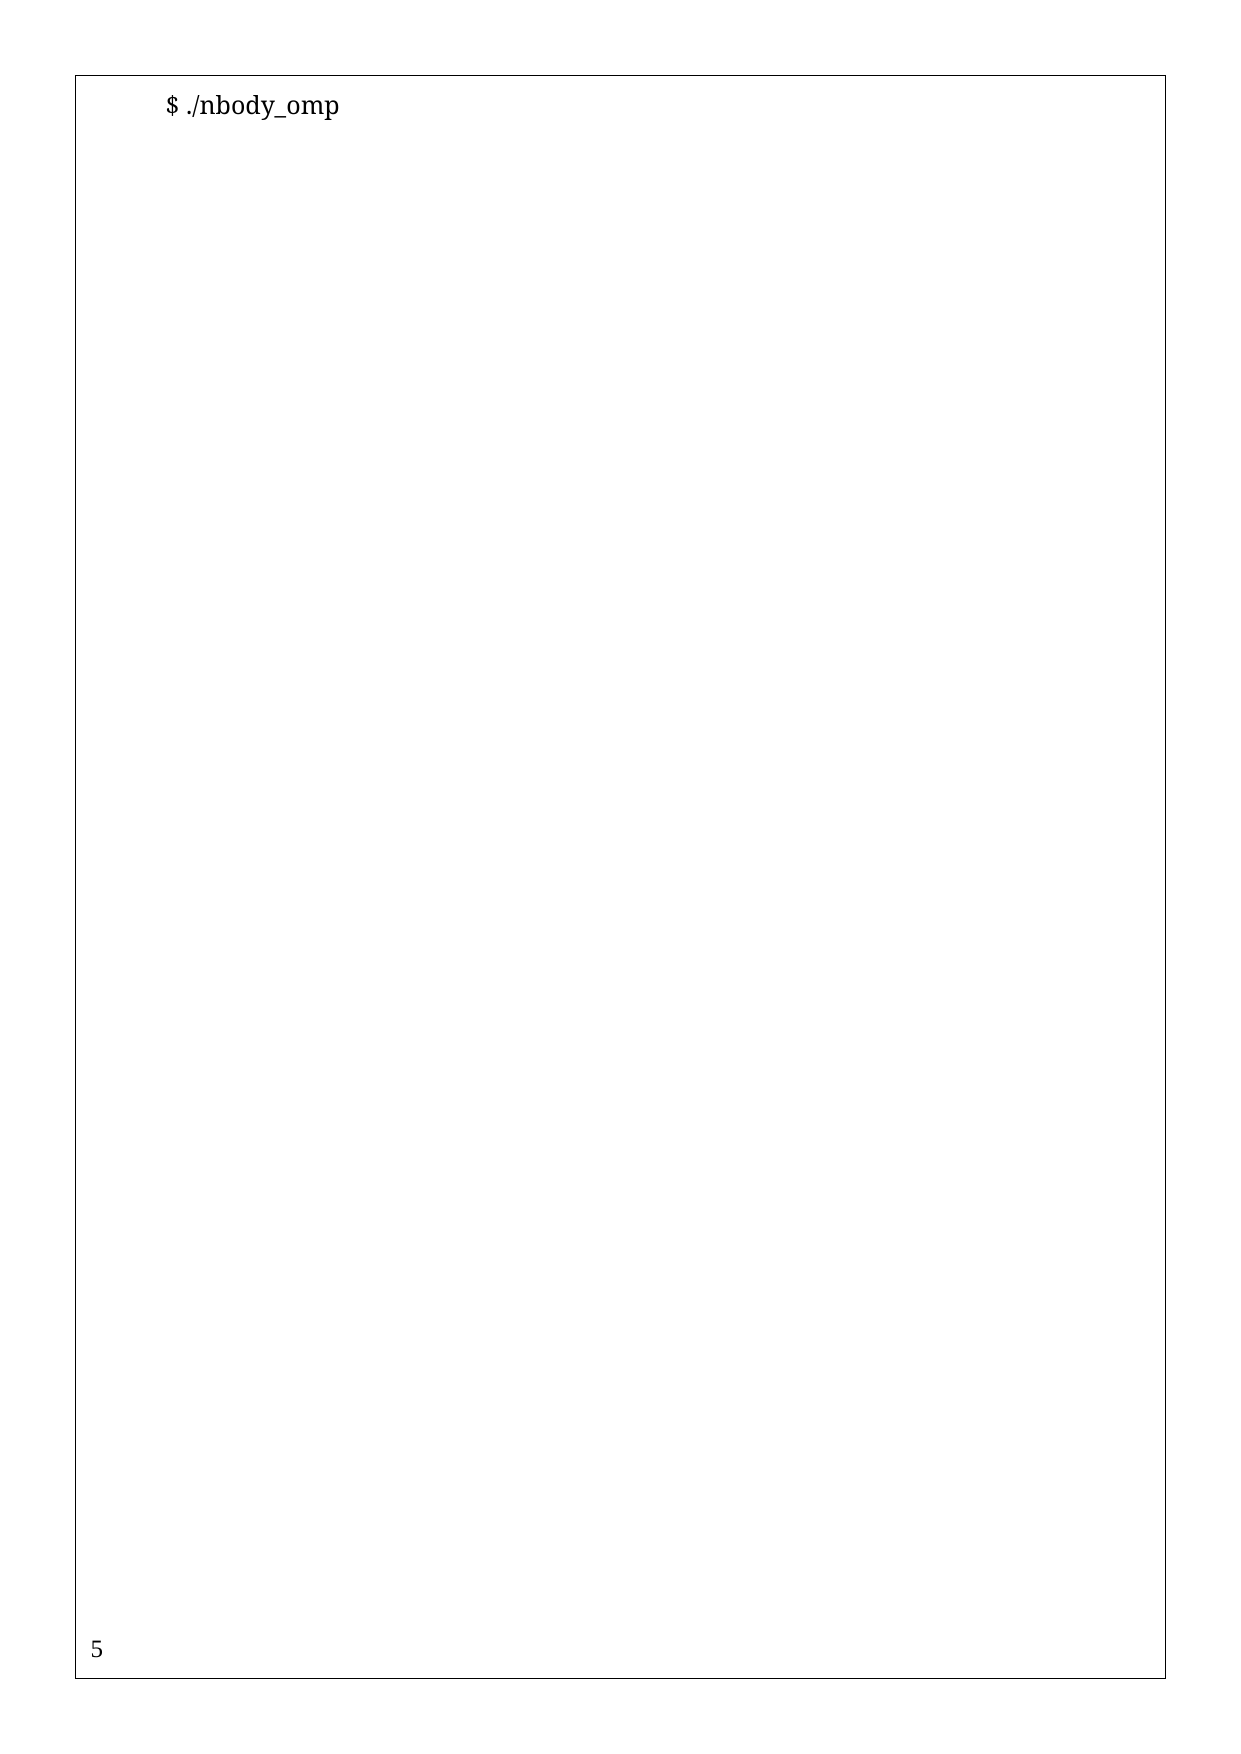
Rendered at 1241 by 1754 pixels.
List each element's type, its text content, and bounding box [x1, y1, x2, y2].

list $ ./nbody_omp [128, 90, 1150, 120]
